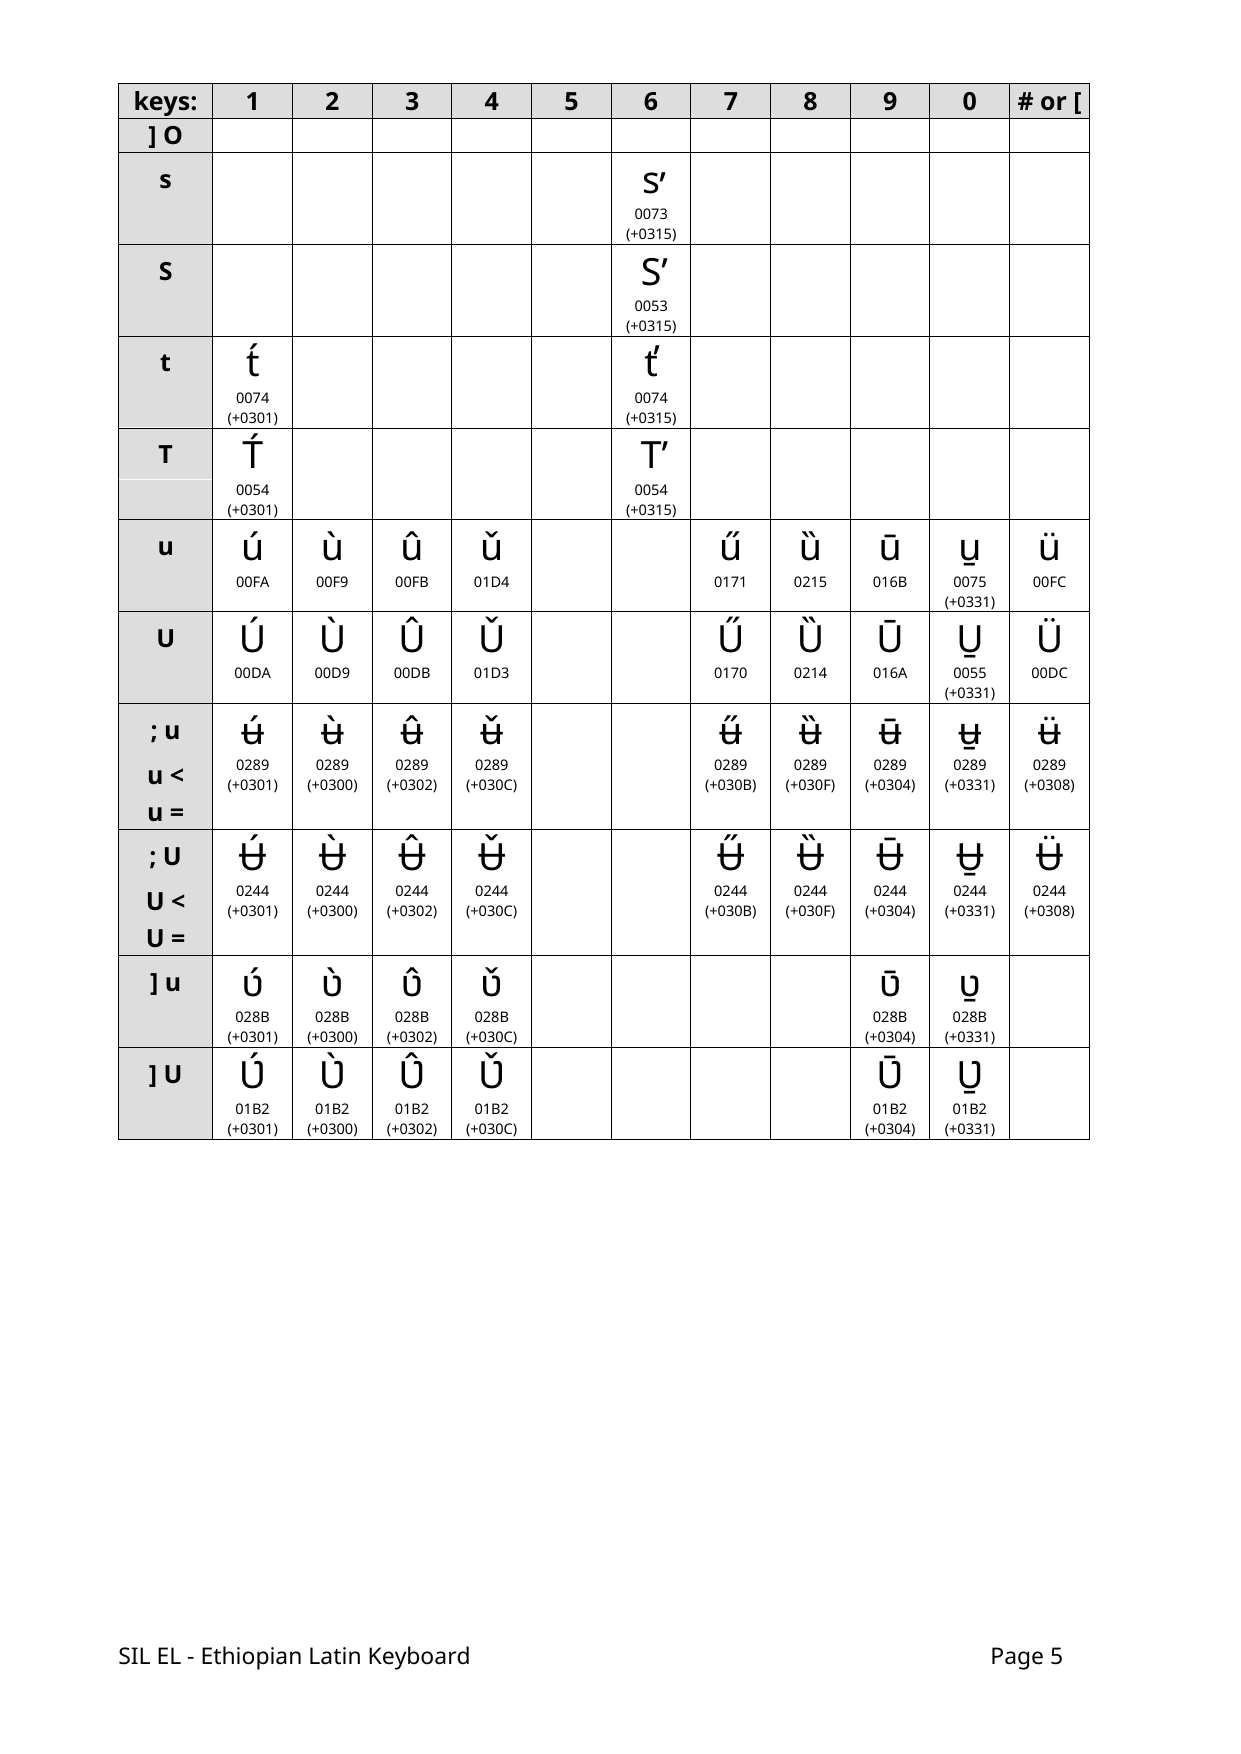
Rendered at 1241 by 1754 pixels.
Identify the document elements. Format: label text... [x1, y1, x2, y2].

table_cell [532, 245, 611, 296]
table_cell Ʉ̱ [930, 830, 1009, 881]
table_cell [691, 388, 770, 427]
table_cell [930, 245, 1009, 296]
table_cell Ʉ̀ [293, 830, 372, 881]
table_cell [532, 1048, 611, 1099]
table_cell 00DB [373, 663, 451, 703]
table_cell U < [119, 881, 212, 921]
table_cell s̕ [612, 153, 690, 204]
table_cell [532, 1007, 611, 1047]
table_cell [1010, 956, 1089, 1007]
table_cell [1010, 296, 1089, 336]
table_cell [373, 337, 451, 388]
table_cell 01D3 [452, 663, 531, 703]
table_cell [1010, 388, 1089, 427]
table_cell [1010, 1048, 1089, 1099]
table_cell [293, 795, 372, 829]
table_cell [771, 204, 850, 244]
table_cell ʉ̱ [930, 704, 1009, 755]
table_cell [293, 204, 372, 244]
table_cell 0289 (+030C) [452, 755, 531, 795]
table_cell [771, 1099, 850, 1139]
table_cell [532, 337, 611, 388]
table_cell ʉ́ [213, 704, 292, 755]
table_cell ʉ̄ [851, 704, 929, 755]
table_cell [930, 296, 1009, 336]
table_cell ʉ̋ [691, 704, 770, 755]
table_cell 0170 [691, 663, 770, 703]
table_cell ʋ́ [213, 956, 292, 1007]
table_cell Ʉ̂ [373, 830, 451, 881]
table_cell [373, 119, 451, 152]
table_cell [691, 245, 770, 296]
table_cell [691, 1099, 770, 1139]
table_cell 00DC [1010, 663, 1089, 703]
table_cell 01B2 (+0331) [930, 1099, 1009, 1139]
table_cell 01B2 (+0302) [373, 1099, 451, 1139]
table_cell [691, 480, 770, 519]
table_cell [452, 388, 531, 427]
table_cell 0244 (+030F) [771, 881, 850, 921]
table_cell 01B2 (+0300) [293, 1099, 372, 1139]
table_cell [373, 480, 451, 519]
table_cell [1010, 119, 1089, 152]
table_cell [691, 1007, 770, 1047]
table_header # or [ [1010, 84, 1089, 118]
table_cell 0289 (+0302) [373, 755, 451, 795]
table_cell Ʋ̂ [373, 1048, 451, 1099]
table_cell [612, 1099, 690, 1139]
table_cell [1010, 480, 1089, 519]
table_cell [612, 755, 690, 795]
table_cell 00DA [213, 663, 292, 703]
table_cell 028B (+0301) [213, 1007, 292, 1047]
table_header 4 [452, 84, 531, 118]
table_cell ʋ̀ [293, 956, 372, 1007]
table_cell 016A [851, 663, 929, 703]
table_header 5 [532, 84, 611, 118]
table_cell [1010, 1099, 1089, 1139]
table_cell [213, 795, 292, 829]
table_cell ] O [119, 119, 212, 152]
table_header keys: [119, 84, 212, 118]
table_cell 0289 (+0301) [213, 755, 292, 795]
table_cell ʋ̄ [851, 956, 929, 1007]
table_cell [930, 337, 1009, 388]
table_cell T [119, 429, 212, 479]
table_cell [930, 921, 1009, 955]
table_cell [771, 337, 850, 388]
table_cell [373, 296, 451, 336]
table_cell [452, 921, 531, 955]
table_cell [293, 296, 372, 336]
table_cell 0289 (+0304) [851, 755, 929, 795]
table_cell [452, 153, 531, 204]
table_header 1 [213, 84, 292, 118]
table_cell 0054 (+0315) [612, 480, 690, 519]
table_cell Ʉ̈ [1010, 830, 1089, 881]
table_cell Ʋ̄ [851, 1048, 929, 1099]
table_cell [532, 520, 611, 571]
table_cell t̕ [612, 337, 690, 388]
table_cell 028B (+0300) [293, 1007, 372, 1047]
table_cell [930, 795, 1009, 829]
table_cell [851, 388, 929, 427]
table_cell Ȕ [771, 612, 850, 663]
table_cell [532, 388, 611, 427]
table_cell [373, 921, 451, 955]
table_cell 01B2 (+0304) [851, 1099, 929, 1139]
table_cell u [119, 520, 212, 571]
table_cell [532, 296, 611, 336]
table_cell 0215 [771, 571, 850, 611]
table_cell [532, 429, 611, 479]
table_cell Ū [851, 612, 929, 663]
table_cell Ʋ̌ [452, 1048, 531, 1099]
table_cell Ʋ̀ [293, 1048, 372, 1099]
table_cell ; u [119, 704, 212, 755]
table_cell [293, 337, 372, 388]
table_cell [612, 663, 690, 703]
table_cell [532, 921, 611, 955]
table_cell [293, 429, 372, 479]
table_cell û [373, 520, 451, 571]
table_cell [532, 119, 611, 152]
table_cell U̱ [930, 612, 1009, 663]
table_cell [930, 388, 1009, 427]
table_cell [851, 296, 929, 336]
table_cell Ʉ̌ [452, 830, 531, 881]
table_cell [1010, 204, 1089, 244]
table_header 6 [612, 84, 690, 118]
table_cell [771, 296, 850, 336]
table_cell ű [691, 520, 770, 571]
table_cell [293, 245, 372, 296]
table_cell [691, 921, 770, 955]
table_cell [930, 429, 1009, 479]
table_cell [1010, 337, 1089, 388]
table_cell [532, 153, 611, 204]
table_cell [452, 429, 531, 479]
table_cell 00FB [373, 571, 451, 611]
table_cell [373, 388, 451, 427]
table_cell [612, 956, 690, 1007]
table_cell ū [851, 520, 929, 571]
table_cell [532, 204, 611, 244]
table_cell ʉ̀ [293, 704, 372, 755]
table_cell [612, 1048, 690, 1099]
table_cell [851, 921, 929, 955]
table_cell [612, 881, 690, 921]
table_cell ü [1010, 520, 1089, 571]
table_cell Ù [293, 612, 372, 663]
table_cell [1010, 1007, 1089, 1047]
table_cell [771, 956, 850, 1007]
table_cell ] U [119, 1048, 212, 1099]
table_cell [293, 119, 372, 152]
table_cell 028B (+030C) [452, 1007, 531, 1047]
table_cell [771, 921, 850, 955]
table_cell [930, 153, 1009, 204]
table_cell [119, 296, 212, 336]
table_cell [119, 204, 212, 244]
table_cell Ʉ̋ [691, 830, 770, 881]
table_cell 0244 (+030C) [452, 881, 531, 921]
table_cell Ʉ́ [213, 830, 292, 881]
table_cell Ʋ̱ [930, 1048, 1009, 1099]
table_cell [119, 1007, 212, 1047]
table_cell ; U [119, 830, 212, 881]
table_cell [1010, 245, 1089, 296]
table_cell 0289 (+0300) [293, 755, 372, 795]
table_cell [532, 480, 611, 519]
table_cell [119, 1099, 212, 1139]
table_cell U [119, 612, 212, 663]
table_cell [293, 921, 372, 955]
table_cell [771, 429, 850, 479]
table_cell [119, 663, 212, 703]
table_cell Ú [213, 612, 292, 663]
table_cell [213, 296, 292, 336]
table_cell [373, 429, 451, 479]
table_cell [532, 956, 611, 1007]
table_cell 028B (+0302) [373, 1007, 451, 1047]
table_cell 0244 (+0301) [213, 881, 292, 921]
table_cell T̕ [612, 429, 690, 479]
table_cell [930, 119, 1009, 152]
table_cell 016B [851, 571, 929, 611]
table_cell 0214 [771, 663, 850, 703]
table_cell ʉ̏ [771, 704, 850, 755]
table_cell 028B (+0304) [851, 1007, 929, 1047]
table_cell U = [119, 921, 212, 955]
table_cell ʋ̌ [452, 956, 531, 1007]
table_cell [691, 204, 770, 244]
table_cell [691, 153, 770, 204]
table_cell 0171 [691, 571, 770, 611]
table_cell [452, 119, 531, 152]
table_cell Ʋ́ [213, 1048, 292, 1099]
table_cell ù [293, 520, 372, 571]
table_cell t [119, 337, 212, 388]
table_cell [851, 204, 929, 244]
table_cell 0244 (+0308) [1010, 881, 1089, 921]
table_cell [532, 663, 611, 703]
table_cell 0074 (+0315) [612, 388, 690, 427]
table_cell [851, 480, 929, 519]
table_cell 0289 (+030F) [771, 755, 850, 795]
table_cell [771, 1048, 850, 1099]
table_cell [213, 921, 292, 955]
table_cell Ü [1010, 612, 1089, 663]
table_cell [851, 337, 929, 388]
table_cell 0074 (+0301) [213, 388, 292, 427]
table_cell 00FA [213, 571, 292, 611]
table_cell [851, 119, 929, 152]
table_cell 0244 (+0304) [851, 881, 929, 921]
table_cell 0289 (+030B) [691, 755, 770, 795]
table_cell [1010, 153, 1089, 204]
table_cell [691, 956, 770, 1007]
table_cell [771, 388, 850, 427]
table_cell [119, 388, 212, 427]
table_cell ʋ̂ [373, 956, 451, 1007]
table_cell [612, 612, 690, 663]
table_cell 01B2 (+0301) [213, 1099, 292, 1139]
table_cell ʉ̌ [452, 704, 531, 755]
table_cell [213, 153, 292, 204]
table_cell [771, 153, 850, 204]
table_cell 0289 (+0331) [930, 755, 1009, 795]
table_cell [930, 204, 1009, 244]
table_cell [771, 1007, 850, 1047]
table_cell [930, 480, 1009, 519]
table_cell [691, 429, 770, 479]
table_cell [532, 881, 611, 921]
table_cell [691, 795, 770, 829]
table_cell t́ [213, 337, 292, 388]
table_cell [119, 480, 212, 519]
table_cell [612, 520, 690, 571]
table_cell ǔ [452, 520, 531, 571]
table_cell [452, 480, 531, 519]
table_cell ú [213, 520, 292, 571]
table_cell [1010, 429, 1089, 479]
table_cell [612, 119, 690, 152]
table_cell [612, 571, 690, 611]
table_cell [373, 245, 451, 296]
table_cell [452, 245, 531, 296]
table_cell [213, 245, 292, 296]
table_cell [293, 480, 372, 519]
table_cell 0289 (+0308) [1010, 755, 1089, 795]
table_cell u < [119, 755, 212, 795]
table_cell u = [119, 795, 212, 829]
table_cell s [119, 153, 212, 204]
table_cell 0055 (+0331) [930, 663, 1009, 703]
table_cell [532, 1099, 611, 1139]
table_cell [532, 755, 611, 795]
table_cell [691, 119, 770, 152]
table_cell ȕ [771, 520, 850, 571]
table_cell [771, 119, 850, 152]
table_cell [1010, 795, 1089, 829]
table_cell [532, 704, 611, 755]
table_cell 00FC [1010, 571, 1089, 611]
table_cell [771, 480, 850, 519]
table_cell [532, 795, 611, 829]
table_cell [373, 153, 451, 204]
table_cell [119, 571, 212, 611]
table_cell [851, 153, 929, 204]
table_header 2 [293, 84, 372, 118]
table_cell [691, 296, 770, 336]
table_cell 0244 (+0331) [930, 881, 1009, 921]
table_cell S [119, 245, 212, 296]
table_cell Ǔ [452, 612, 531, 663]
table_cell [293, 388, 372, 427]
table_cell [1010, 921, 1089, 955]
table_cell 01D4 [452, 571, 531, 611]
table_cell [532, 612, 611, 663]
table_header 0 [930, 84, 1009, 118]
table_cell T́ [213, 429, 292, 479]
table_cell ʋ̱ [930, 956, 1009, 1007]
table_cell u̱ [930, 520, 1009, 571]
table_cell 01B2 (+030C) [452, 1099, 531, 1139]
table_cell [452, 337, 531, 388]
table_cell Û [373, 612, 451, 663]
table_header 8 [771, 84, 850, 118]
table_cell 0054 (+0301) [213, 480, 292, 519]
table_header 7 [691, 84, 770, 118]
table_cell [691, 337, 770, 388]
table_cell [452, 204, 531, 244]
table_cell [452, 296, 531, 336]
table_cell 0244 (+030B) [691, 881, 770, 921]
table_cell [293, 153, 372, 204]
table_cell S̕ [612, 245, 690, 296]
table_cell [851, 429, 929, 479]
table_cell Ʉ̄ [851, 830, 929, 881]
table_cell [612, 795, 690, 829]
table_header 3 [373, 84, 451, 118]
table_cell ʉ̈ [1010, 704, 1089, 755]
table_cell [532, 571, 611, 611]
table_cell 028B (+0331) [930, 1007, 1009, 1047]
table_cell [851, 795, 929, 829]
table_cell 0053 (+0315) [612, 296, 690, 336]
table_cell [213, 204, 292, 244]
table_cell 0244 (+0300) [293, 881, 372, 921]
table_cell [373, 204, 451, 244]
table_cell [691, 1048, 770, 1099]
table_cell [851, 245, 929, 296]
table_cell 00D9 [293, 663, 372, 703]
table_cell 0075 (+0331) [930, 571, 1009, 611]
table_cell [612, 704, 690, 755]
table_cell 00F9 [293, 571, 372, 611]
table_cell [612, 830, 690, 881]
table_cell [612, 921, 690, 955]
table_header 9 [851, 84, 929, 118]
table_cell [452, 795, 531, 829]
table_cell [213, 119, 292, 152]
table_cell 0073 (+0315) [612, 204, 690, 244]
table_cell [373, 795, 451, 829]
table_cell [771, 795, 850, 829]
table_cell [612, 1007, 690, 1047]
table_cell [532, 830, 611, 881]
table_cell [771, 245, 850, 296]
table_cell Ű [691, 612, 770, 663]
table_cell Ʉ̏ [771, 830, 850, 881]
table_cell ʉ̂ [373, 704, 451, 755]
table_cell ] u [119, 956, 212, 1007]
table_cell 0244 (+0302) [373, 881, 451, 921]
